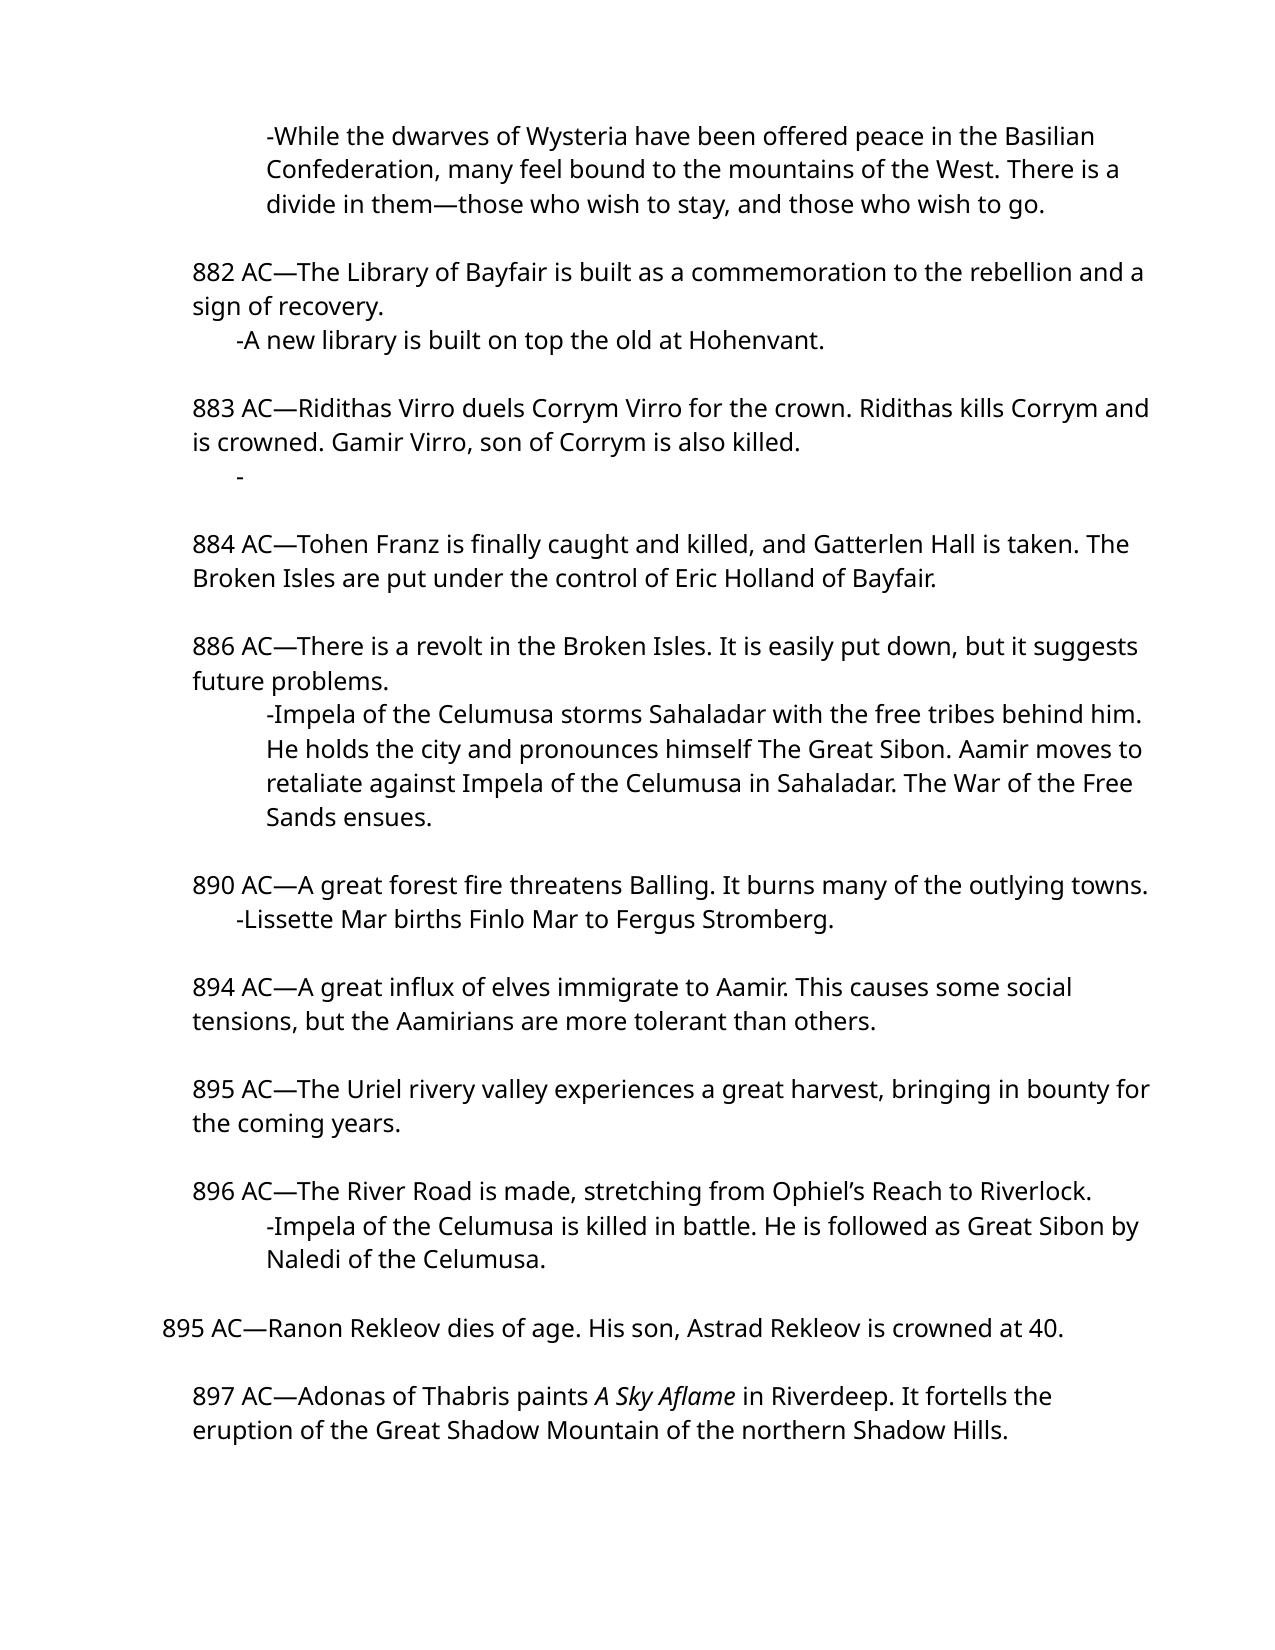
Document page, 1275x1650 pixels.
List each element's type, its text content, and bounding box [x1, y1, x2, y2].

text 886 AC—There is a revolt in the Broken Isles. It is easily put down, but it suggests future problems. [192, 629, 1157, 697]
text 895 AC—The Uriel rivery valley experiences a great harvest, bringing in bounty for the coming years. [192, 1072, 1157, 1140]
text - [192, 459, 1157, 493]
text -A new library is built on top the old at Hohenvant. [192, 322, 1157, 357]
text -Impela of the Celumusa is killed in battle. He is followed as Great Sibon by Naledi of the Celumusa. [266, 1208, 1157, 1276]
text 890 AC—A great forest fire threatens Balling. It burns many of the outlying towns. [192, 867, 1157, 902]
text -Lissette Mar births Finlo Mar to Fergus Stromberg. [192, 902, 1157, 936]
text 882 AC—The Library of Bayfair is built as a commemoration to the rebellion and a sign of recovery. [192, 254, 1157, 322]
text -Impela of the Celumusa storms Sahaladar with the free tribes behind him. He holds the city and pronounces himself The Great Sibon. Aamir moves to retaliate against Impela of the Celumusa in Sahaladar. The War of the Free Sands ensues. [266, 697, 1157, 833]
text 884 AC—Tohen Franz is finally caught and killed, and Gatterlen Hall is taken. The Broken Isles are put under the control of Eric Holland of Bayfair. [192, 527, 1157, 595]
text 883 AC—Ridithas Virro duels Corrym Virro for the crown. Ridithas kills Corrym and is crowned. Gamir Virro, son of Corrym is also killed. [192, 391, 1157, 459]
text 894 AC—A great influx of elves immigrate to Aamir. This causes some social tensions, but the Aamirians are more tolerant than others. [192, 970, 1157, 1038]
text 895 AC—Ranon Rekleov dies of age. His son, Astrad Rekleov is crowned at 40. [118, 1310, 1157, 1344]
text -While the dwarves of Wysteria have been offered peace in the Basilian Confederation, many feel bound to the mountains of the West. There is a divide in them—those who wish to stay, and those who wish to go. [266, 118, 1157, 220]
text 896 AC—The River Road is made, stretching from Ophiel’s Reach to Riverlock. [192, 1174, 1157, 1208]
text 897 AC—Adonas of Thabris paints A Sky Aflame in Riverdeep. It fortells the eruption of the Great Shadow Mountain of the northern Shadow Hills. [192, 1378, 1157, 1447]
